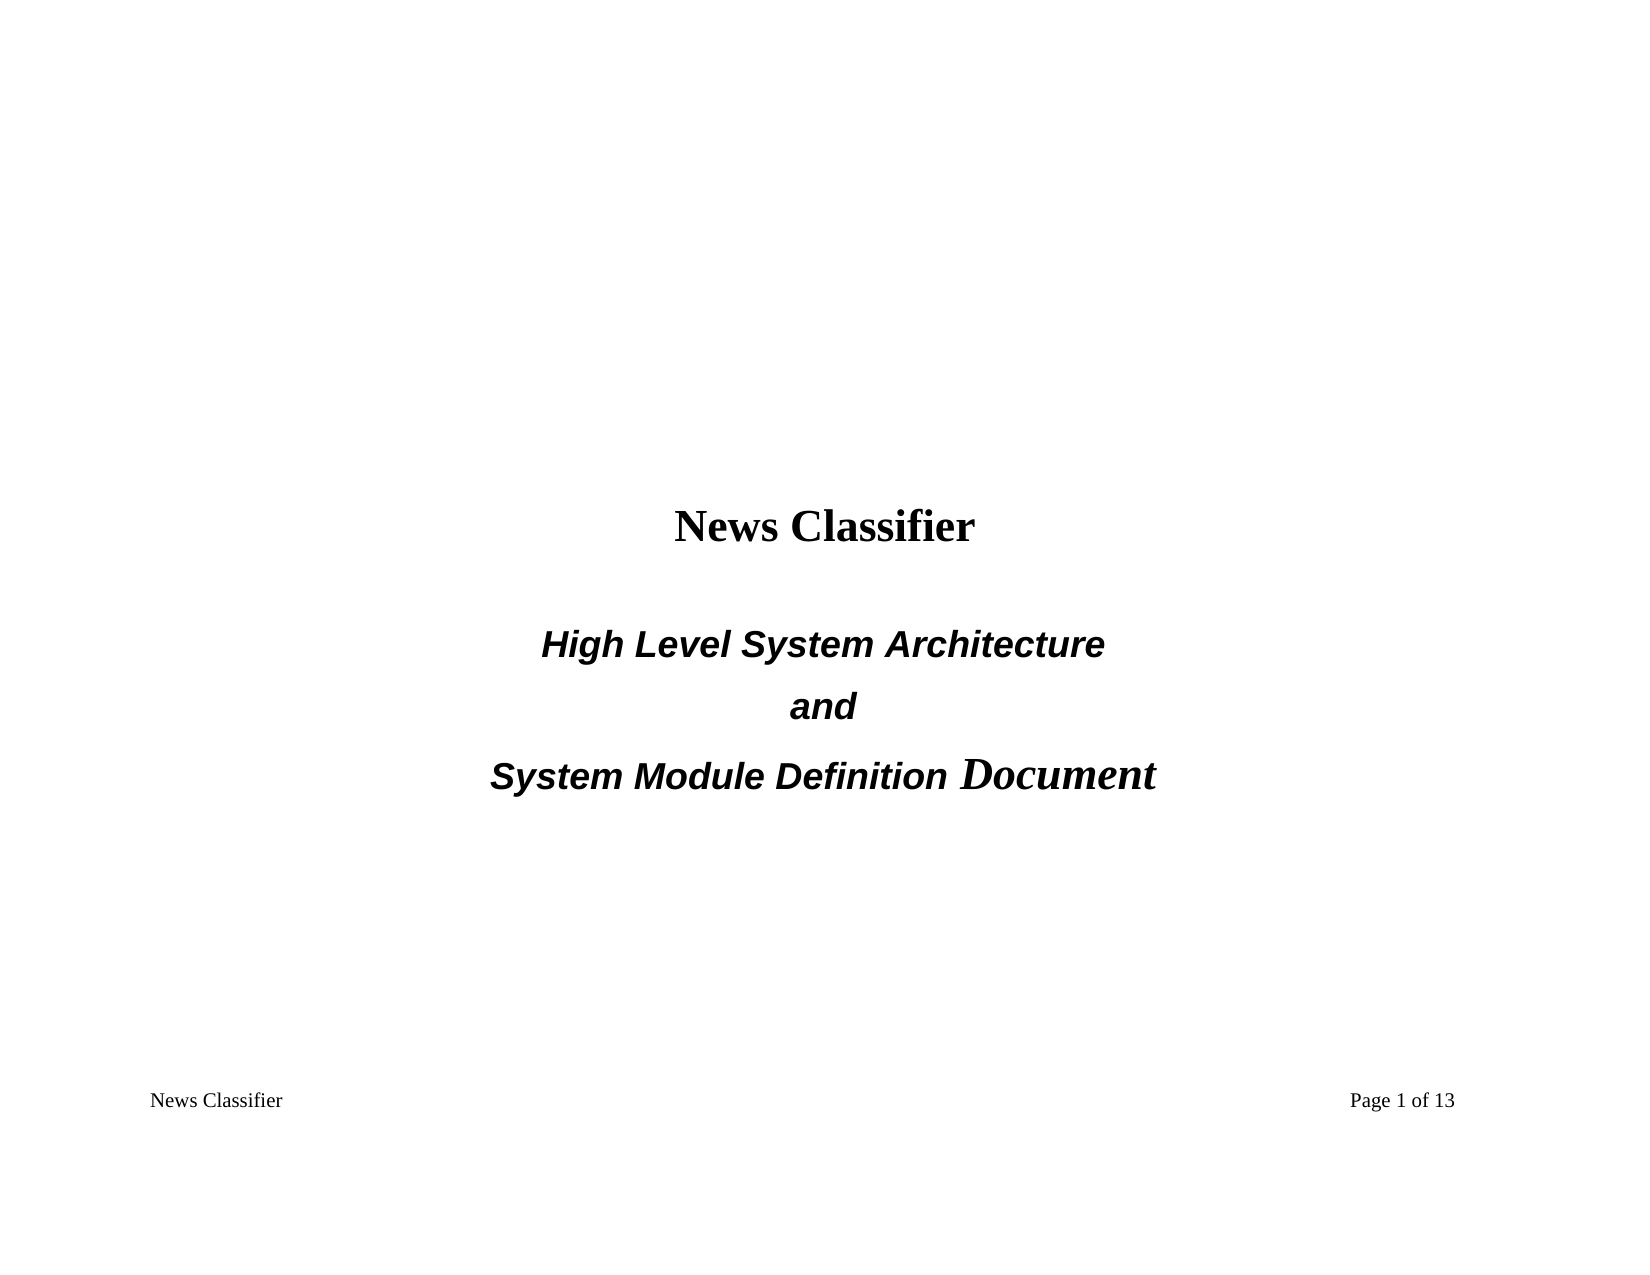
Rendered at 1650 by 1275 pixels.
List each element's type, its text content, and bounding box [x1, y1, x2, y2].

subtitle News Classifier [150, 498, 1500, 551]
subtitle System Module Definition Document [150, 746, 1500, 799]
subtitle and [150, 684, 1500, 728]
subtitle High Level System Architecture [150, 570, 1500, 666]
